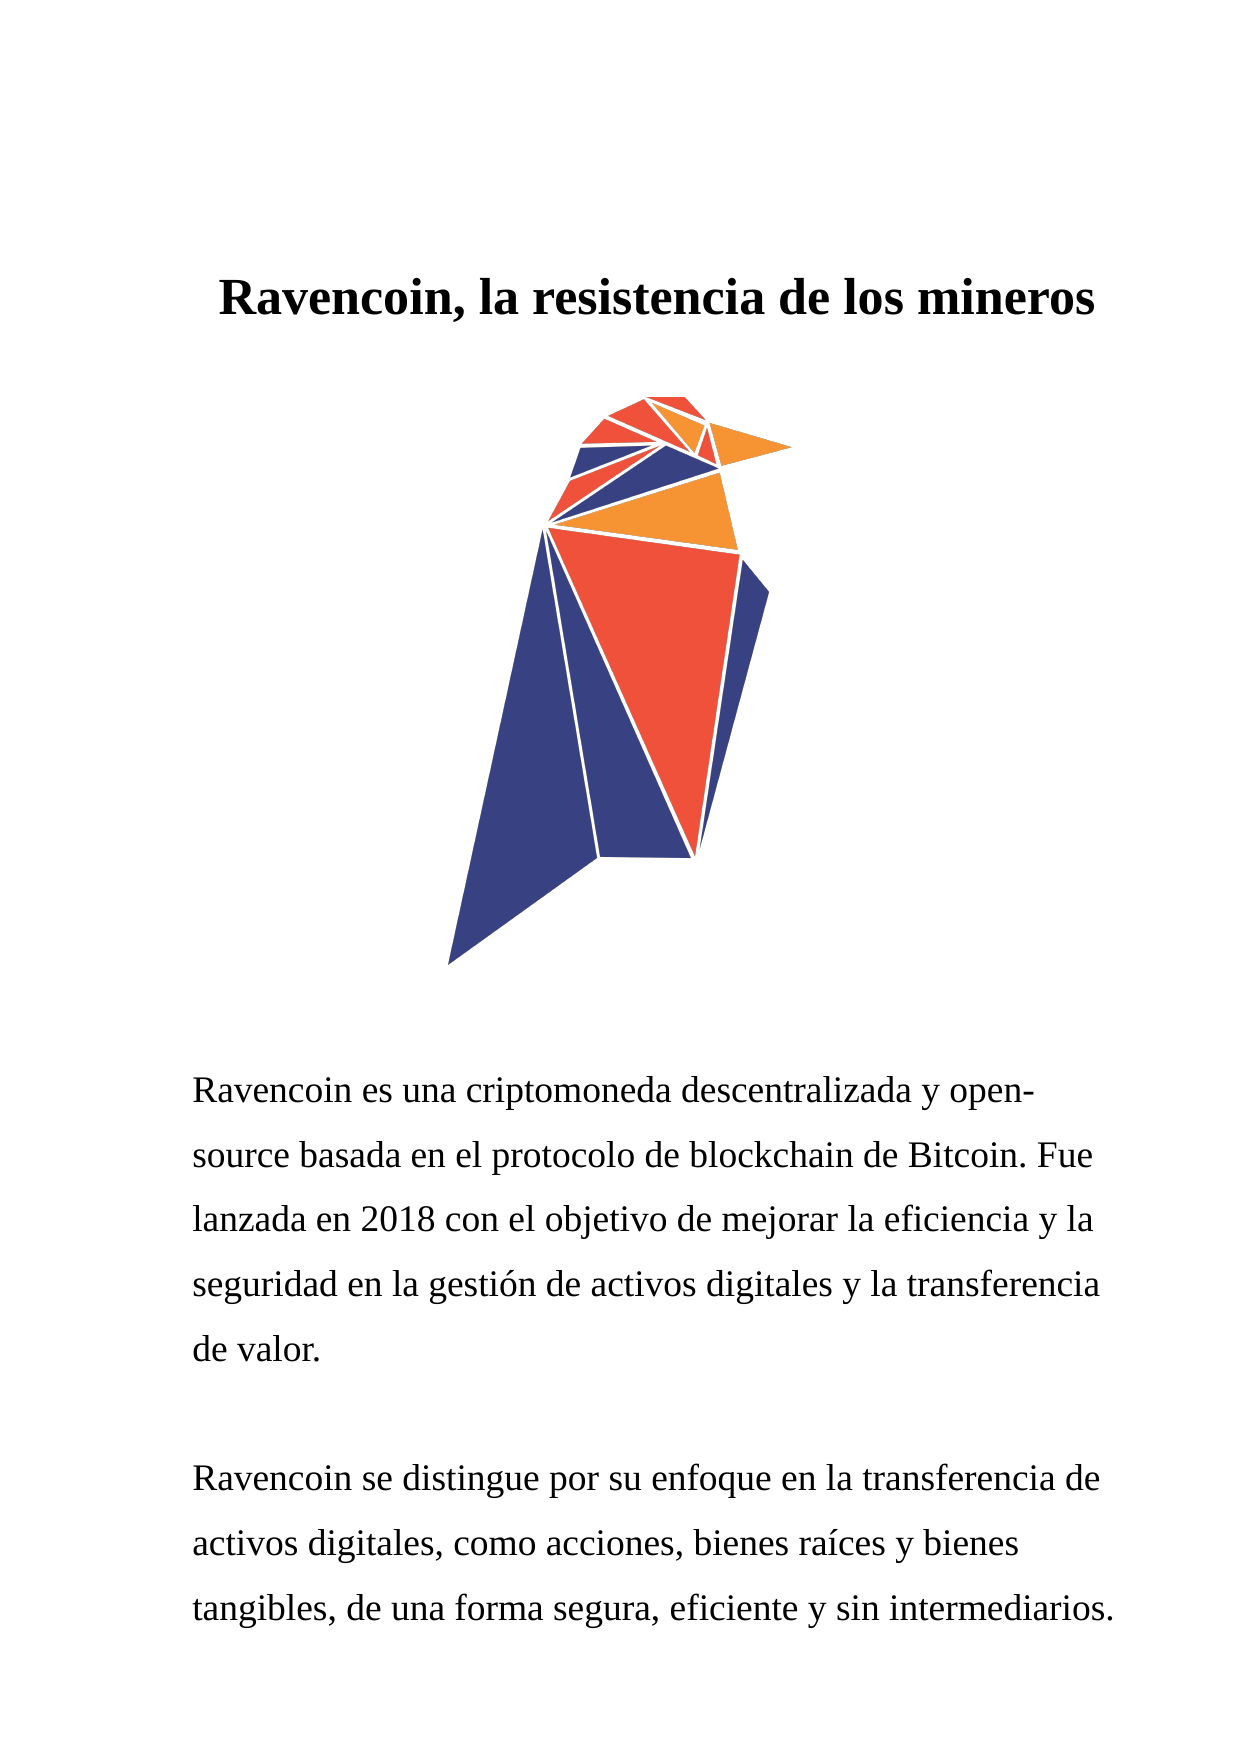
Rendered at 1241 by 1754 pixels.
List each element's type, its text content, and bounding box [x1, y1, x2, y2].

text Ravencoin es una criptomoneda descentralizada y open-source basada en el protocolo de blockchain de Bitcoin. Fue lanzada en 2018 con el objetivo de mejorar la eficiencia y la seguridad en la gestión de activos digitales y la transferencia de valor. [192, 1067, 1122, 1369]
picture [336, 397, 904, 965]
text Ravencoin se distingue por su enfoque en la transferencia de activos digitales, como acciones, bienes raíces y bienes tangibles, de una forma segura, eficiente y sin intermediarios. [192, 1456, 1122, 1628]
text Ravencoin, la resistencia de los mineros [192, 266, 1122, 326]
